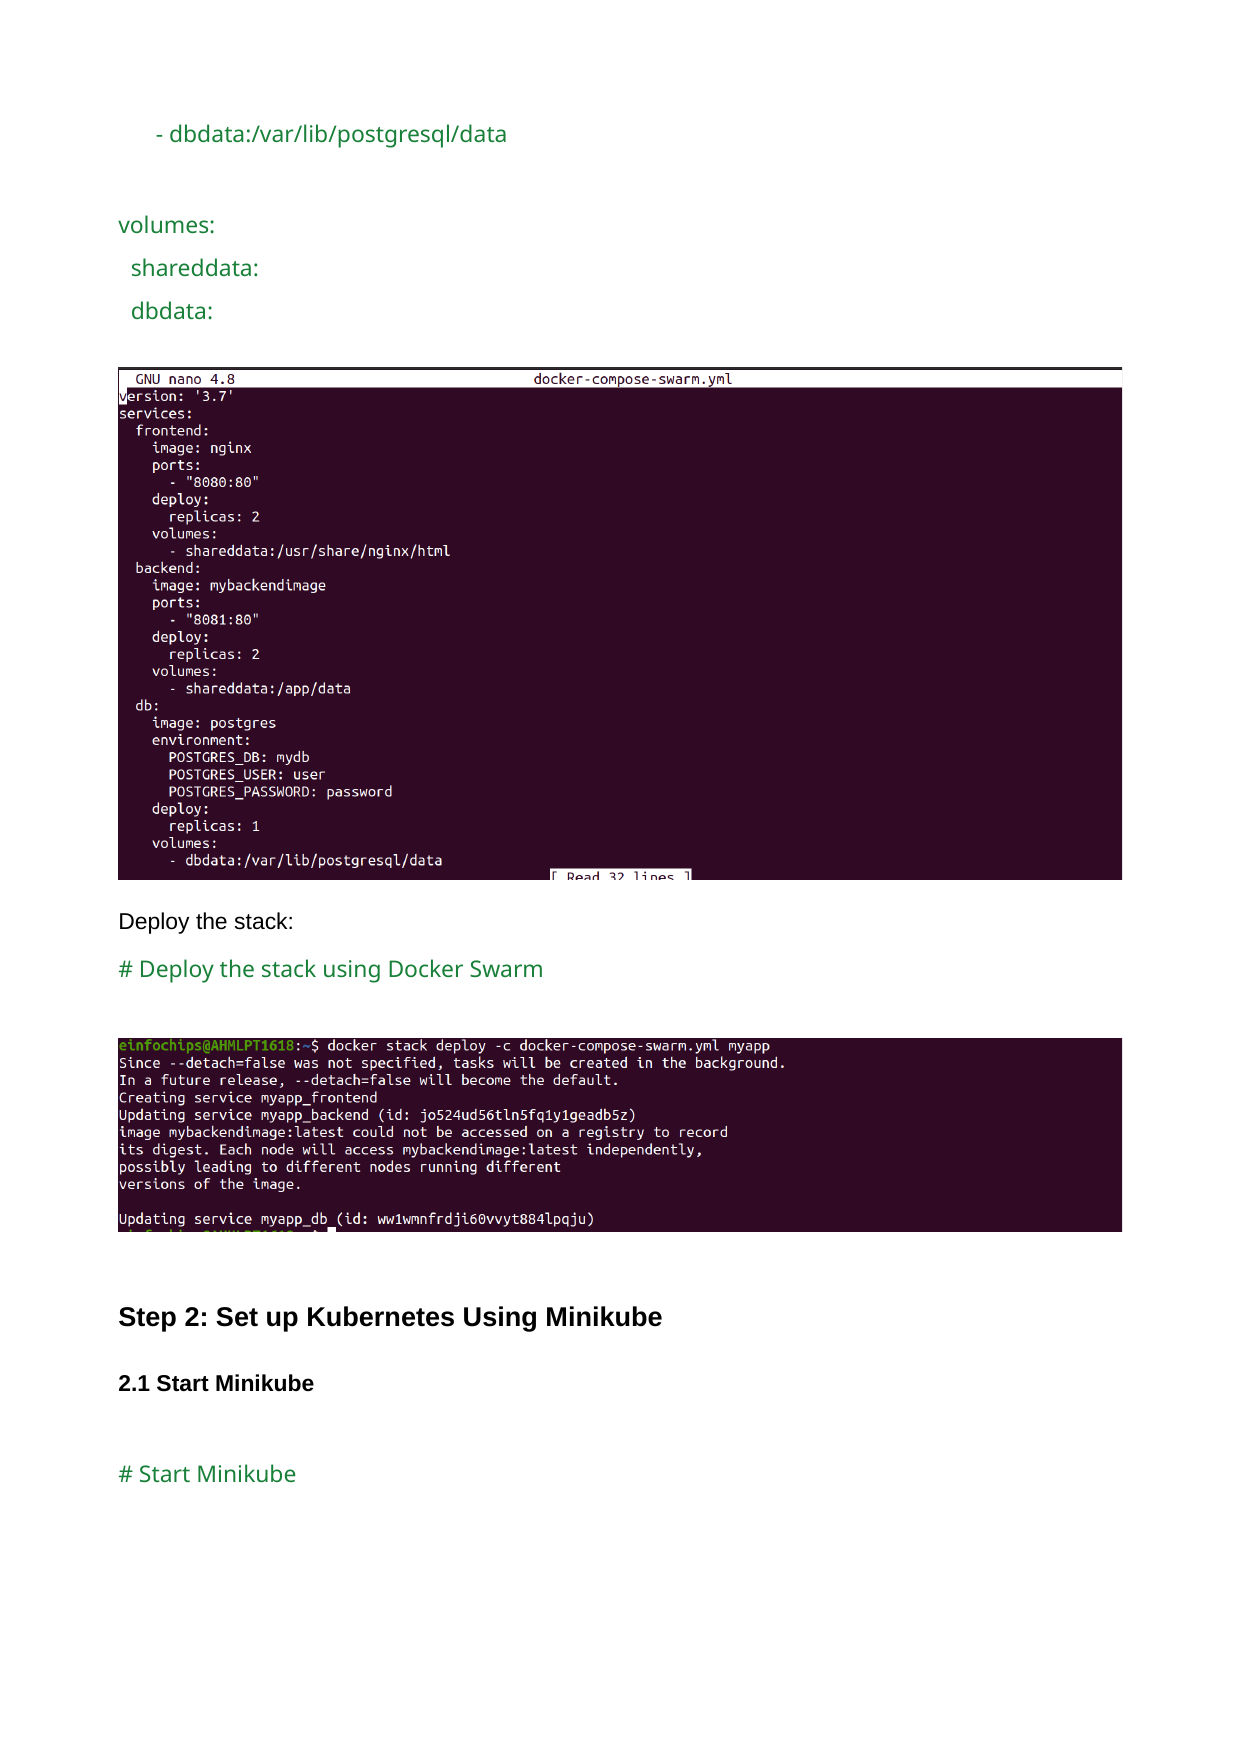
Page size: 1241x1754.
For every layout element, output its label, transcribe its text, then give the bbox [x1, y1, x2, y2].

subtitle Step 2: Set up Kubernetes Using Minikube [118, 1301, 1122, 1333]
text - dbdata:/var/lib/postgresql/data [118, 118, 1122, 149]
text shareddata: [118, 252, 1122, 283]
text volumes: [118, 209, 1122, 240]
picture [118, 367, 1123, 880]
subtitle 2.1 Start Minikube [118, 1370, 1122, 1396]
text Deploy the stack: [118, 908, 1122, 934]
text dbdata: [118, 295, 1122, 326]
text # Start Minikube [118, 1458, 1122, 1489]
text # Deploy the stack using Docker Swarm [118, 953, 1122, 984]
picture [118, 1038, 1123, 1232]
